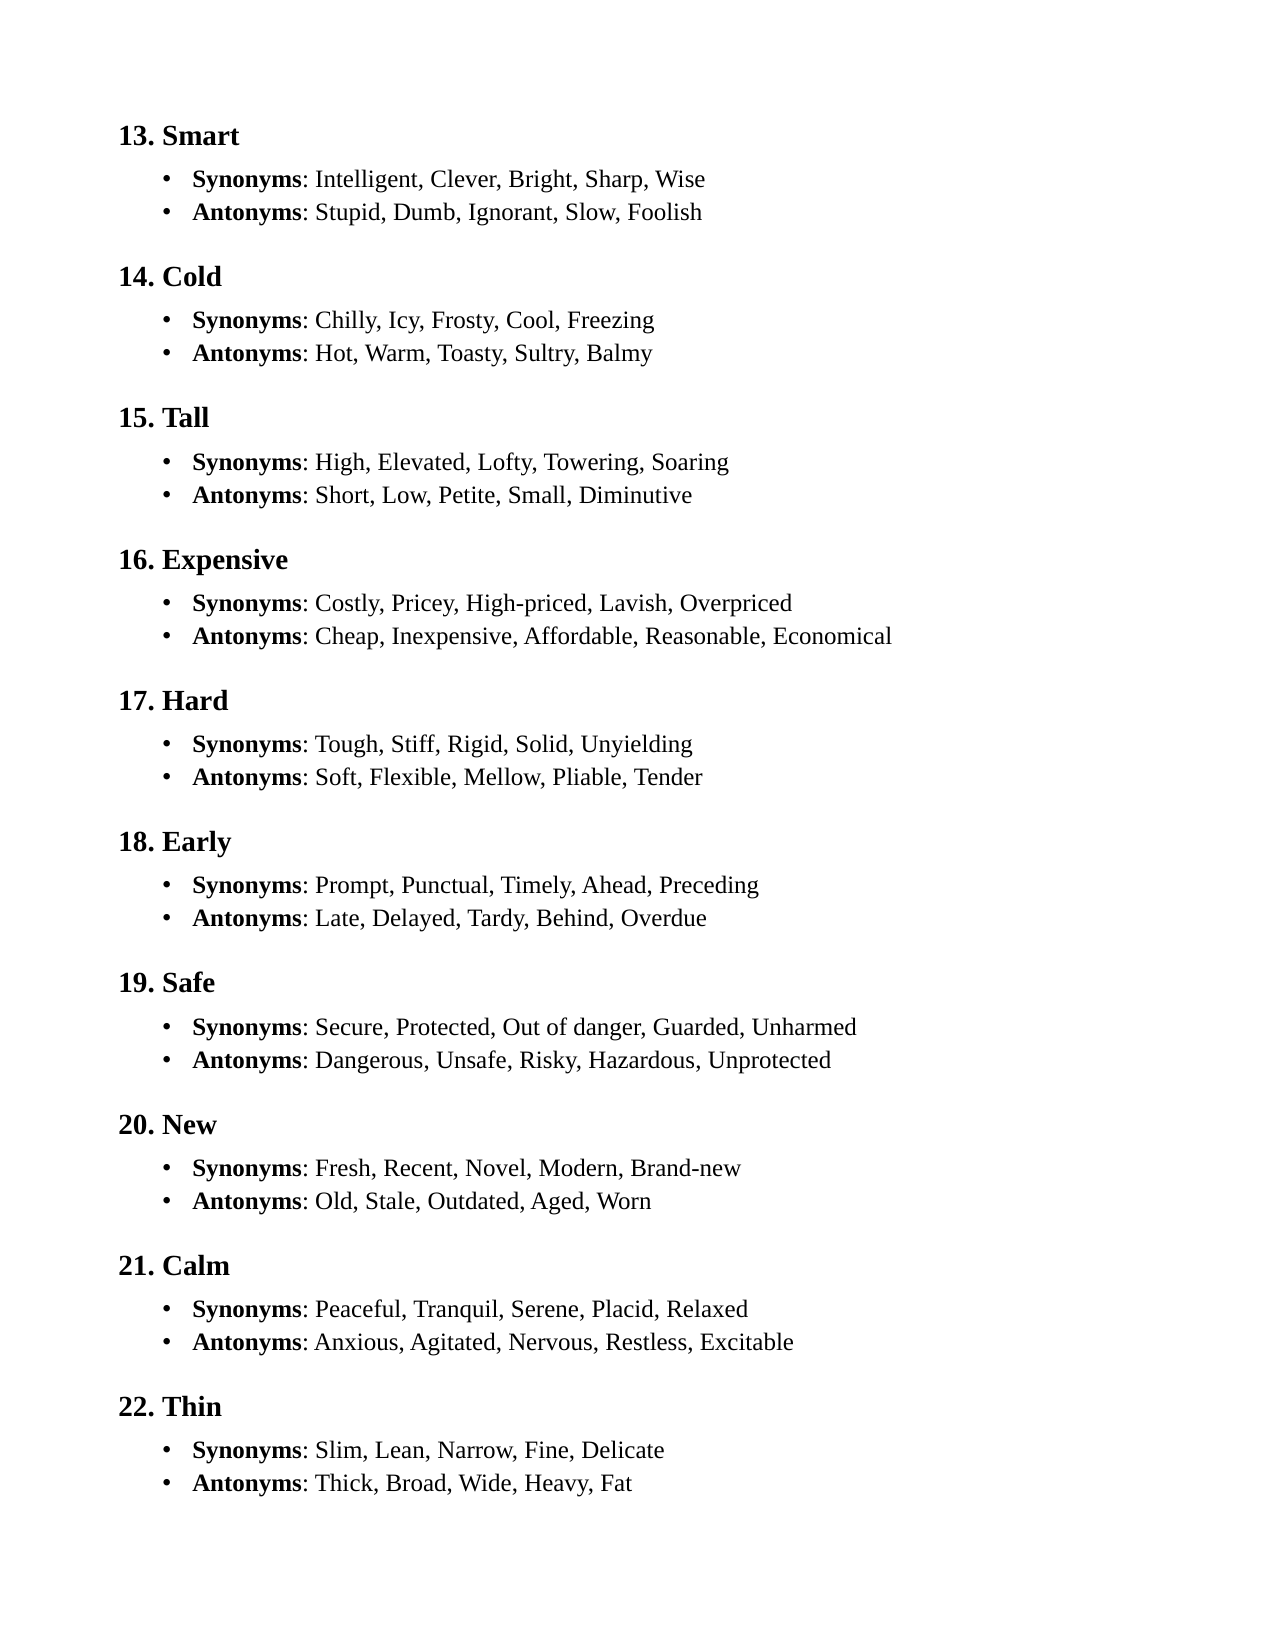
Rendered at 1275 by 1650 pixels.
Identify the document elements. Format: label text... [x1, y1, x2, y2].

list Antonyms: Short, Low, Petite, Small, Diminutive [162, 480, 1157, 508]
list Antonyms: Hot, Warm, Toasty, Sultry, Balmy [162, 338, 1157, 367]
list Synonyms: Costly, Pricey, High-priced, Lavish, Overpriced [162, 588, 1157, 617]
list Synonyms: Intelligent, Clever, Bright, Sharp, Wise [162, 164, 1157, 193]
subtitle 17. Hard [118, 683, 1157, 717]
list Synonyms: Chilly, Icy, Frosty, Cool, Freezing [162, 305, 1157, 334]
list Antonyms: Dangerous, Unsafe, Risky, Hazardous, Unprotected [162, 1045, 1157, 1073]
list Antonyms: Anxious, Agitated, Nervous, Restless, Excitable [162, 1327, 1157, 1356]
subtitle 14. Cold [118, 259, 1157, 293]
list Synonyms: Slim, Lean, Narrow, Fine, Delicate [162, 1435, 1157, 1464]
subtitle 20. New [118, 1107, 1157, 1140]
list Synonyms: Secure, Protected, Out of danger, Guarded, Unharmed [162, 1012, 1157, 1040]
subtitle 22. Thin [118, 1389, 1157, 1423]
list Synonyms: Prompt, Punctual, Timely, Ahead, Preceding [162, 870, 1157, 899]
list Antonyms: Stupid, Dumb, Ignorant, Slow, Foolish [162, 197, 1157, 226]
subtitle 21. Calm [118, 1248, 1157, 1282]
list Synonyms: Peaceful, Tranquil, Serene, Placid, Relaxed [162, 1294, 1157, 1323]
list Antonyms: Soft, Flexible, Mellow, Pliable, Tender [162, 762, 1157, 791]
subtitle 15. Tall [118, 401, 1157, 434]
list Antonyms: Thick, Broad, Wide, Heavy, Fat [162, 1468, 1157, 1497]
list Antonyms: Cheap, Inexpensive, Affordable, Reasonable, Economical [162, 621, 1157, 650]
subtitle 19. Safe [118, 966, 1157, 999]
list Antonyms: Old, Stale, Outdated, Aged, Worn [162, 1186, 1157, 1215]
list Synonyms: Fresh, Recent, Novel, Modern, Brand-new [162, 1153, 1157, 1182]
list Synonyms: Tough, Stiff, Rigid, Solid, Unyielding [162, 729, 1157, 758]
subtitle 13. Smart [118, 118, 1157, 152]
subtitle 18. Early [118, 824, 1157, 858]
list Synonyms: High, Elevated, Lofty, Towering, Soaring [162, 447, 1157, 475]
list Antonyms: Late, Delayed, Tardy, Behind, Overdue [162, 903, 1157, 932]
subtitle 16. Expensive [118, 542, 1157, 575]
